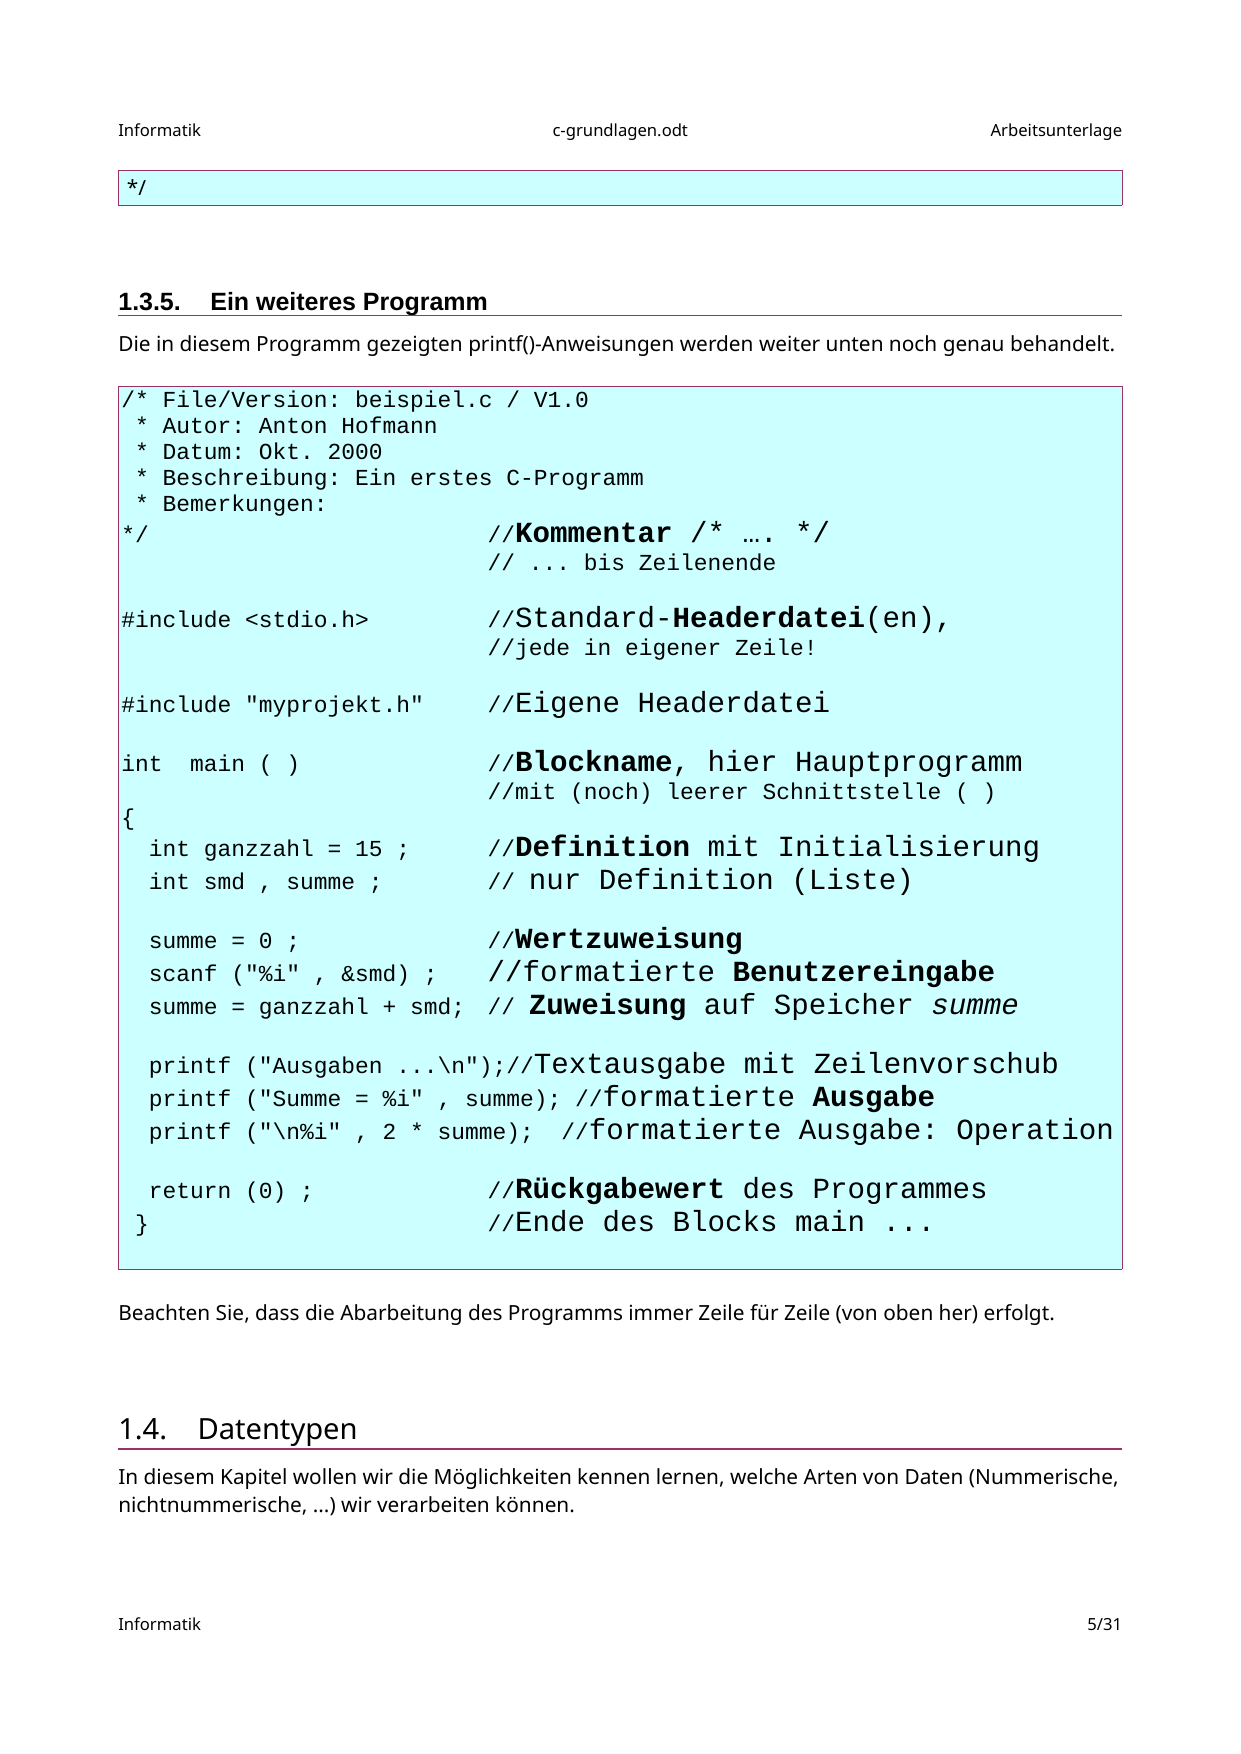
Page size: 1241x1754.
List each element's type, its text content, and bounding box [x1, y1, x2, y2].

text summe = ganzzahl + smd; // Zuweisung auf Speicher summe [119, 987, 1122, 1046]
subtitle Ein weiteres Programm [118, 287, 1122, 315]
text * Bemerkungen: [119, 489, 1122, 516]
text scanf ("%i" , &smd) ; //formatierte Benutzereingabe [119, 954, 1122, 987]
text printf ("\n%i" , 2 * summe); //formatierte Ausgabe: Operation [119, 1112, 1122, 1145]
text summe = 0 ; //Wertzuweisung [119, 921, 1122, 954]
text // ... bis Zeilenende [119, 548, 1122, 574]
text { [119, 803, 1122, 829]
text */ //Kommentar /* …. */ [119, 516, 1122, 548]
text #include <stdio.h> //Standard-Headerdatei(en), [119, 600, 1122, 633]
text int main ( ) //Blockname, hier Hauptprogramm [119, 744, 1122, 777]
text int ganzzahl = 15 ; //Definition mit Initialisierung [119, 829, 1122, 862]
text /* File/Version: beispiel.c / V1.0 [119, 387, 1122, 412]
text //jede in eigener Zeile! [119, 633, 1122, 659]
text In diesem Kapitel wollen wir die Möglichkeiten kennen lernen, welche Arten von Daten (Nummerische, nichtnummerische, ...) wir verarbeiten können. [118, 1462, 1122, 1519]
text } //Ende des Blocks main ... [119, 1204, 1122, 1237]
text printf ("Ausgaben ...\n");//Textausgabe mit Zeilenvorschub [119, 1046, 1122, 1079]
text printf ("Summe = %i" , summe); //formatierte Ausgabe [119, 1079, 1122, 1112]
text #include "myprojekt.h" //Eigene Headerdatei [119, 685, 1122, 718]
text int smd , summe ; // nur Definition (Liste) [119, 862, 1122, 895]
text * Beschreibung: Ein erstes C-Programm [119, 464, 1122, 489]
text * Autor: Anton Hofmann [119, 412, 1122, 438]
text Beachten Sie, dass die Abarbeitung des Programms immer Zeile für Zeile (von oben her) erfolgt. [118, 1298, 1122, 1326]
text return (0) ; //Rückgabewert des Programmes [119, 1171, 1122, 1204]
subtitle Datentypen [118, 1408, 1122, 1448]
text * Datum: Okt. 2000 [119, 438, 1122, 464]
text Die in diesem Programm gezeigten printf()-Anweisungen werden weiter unten noch genau behandelt. [118, 329, 1122, 357]
text //mit (noch) leerer Schnittstelle ( ) [119, 777, 1122, 803]
text */ [119, 171, 1122, 205]
